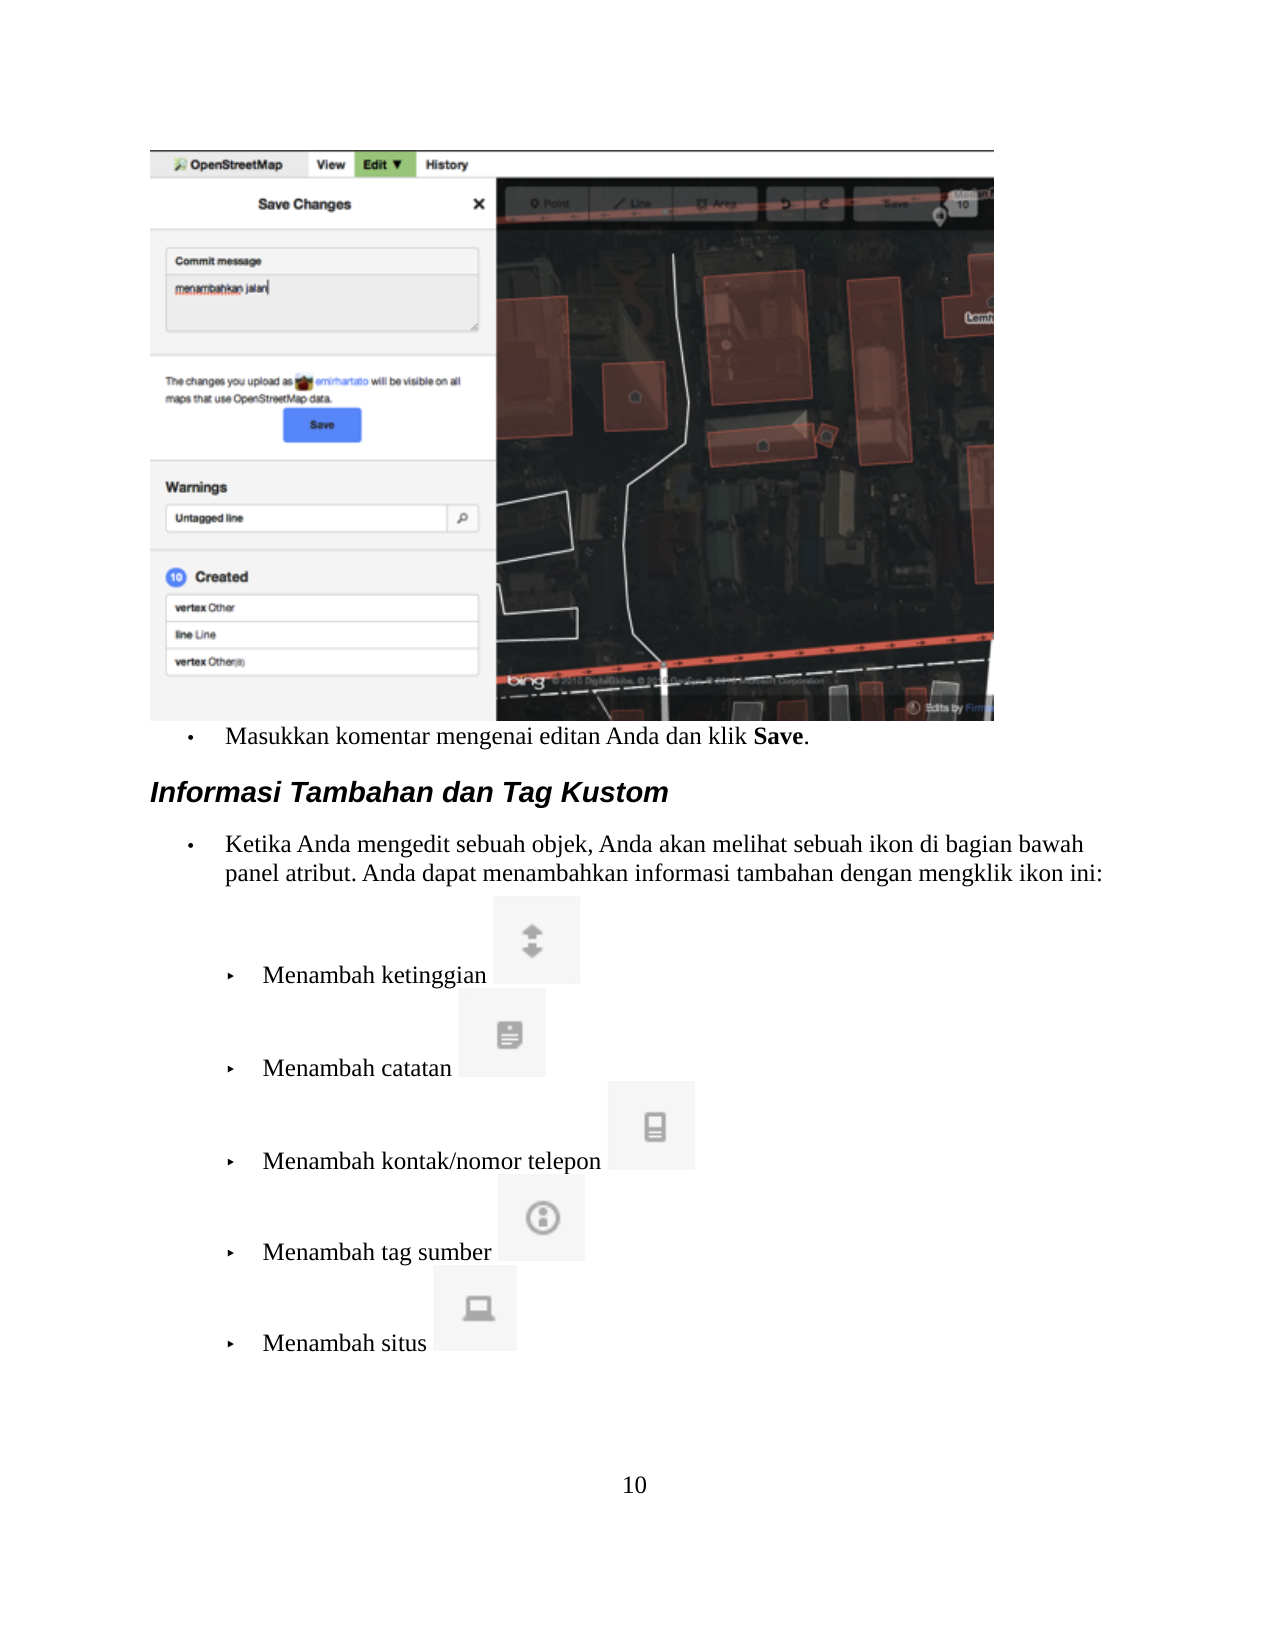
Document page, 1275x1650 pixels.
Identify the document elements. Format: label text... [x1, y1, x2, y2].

list Menambah ketinggian [225, 896, 1125, 989]
list Menambah tag sumber [225, 1175, 1125, 1266]
subtitle Informasi Tambahan dan Tag Kustom [150, 774, 1125, 808]
picture [497, 1174, 586, 1261]
picture [150, 150, 994, 721]
list Masukkan komentar mengenai editan Anda dan klik Save. [187, 721, 1125, 749]
list Menambah kontak/nomor telepon [225, 1082, 1125, 1175]
picture [607, 1081, 696, 1170]
list Menambah catatan [225, 989, 1125, 1082]
list Menambah situs [225, 1266, 1125, 1356]
picture [458, 988, 546, 1077]
picture [493, 896, 581, 984]
picture [433, 1265, 517, 1351]
list Ketika Anda mengedit sebuah objek, Anda akan melihat sebuah ikon di bagian bawah panel atribut. Anda dapat menambahkan informasi tambahan dengan mengklik ikon ini: [187, 829, 1125, 887]
